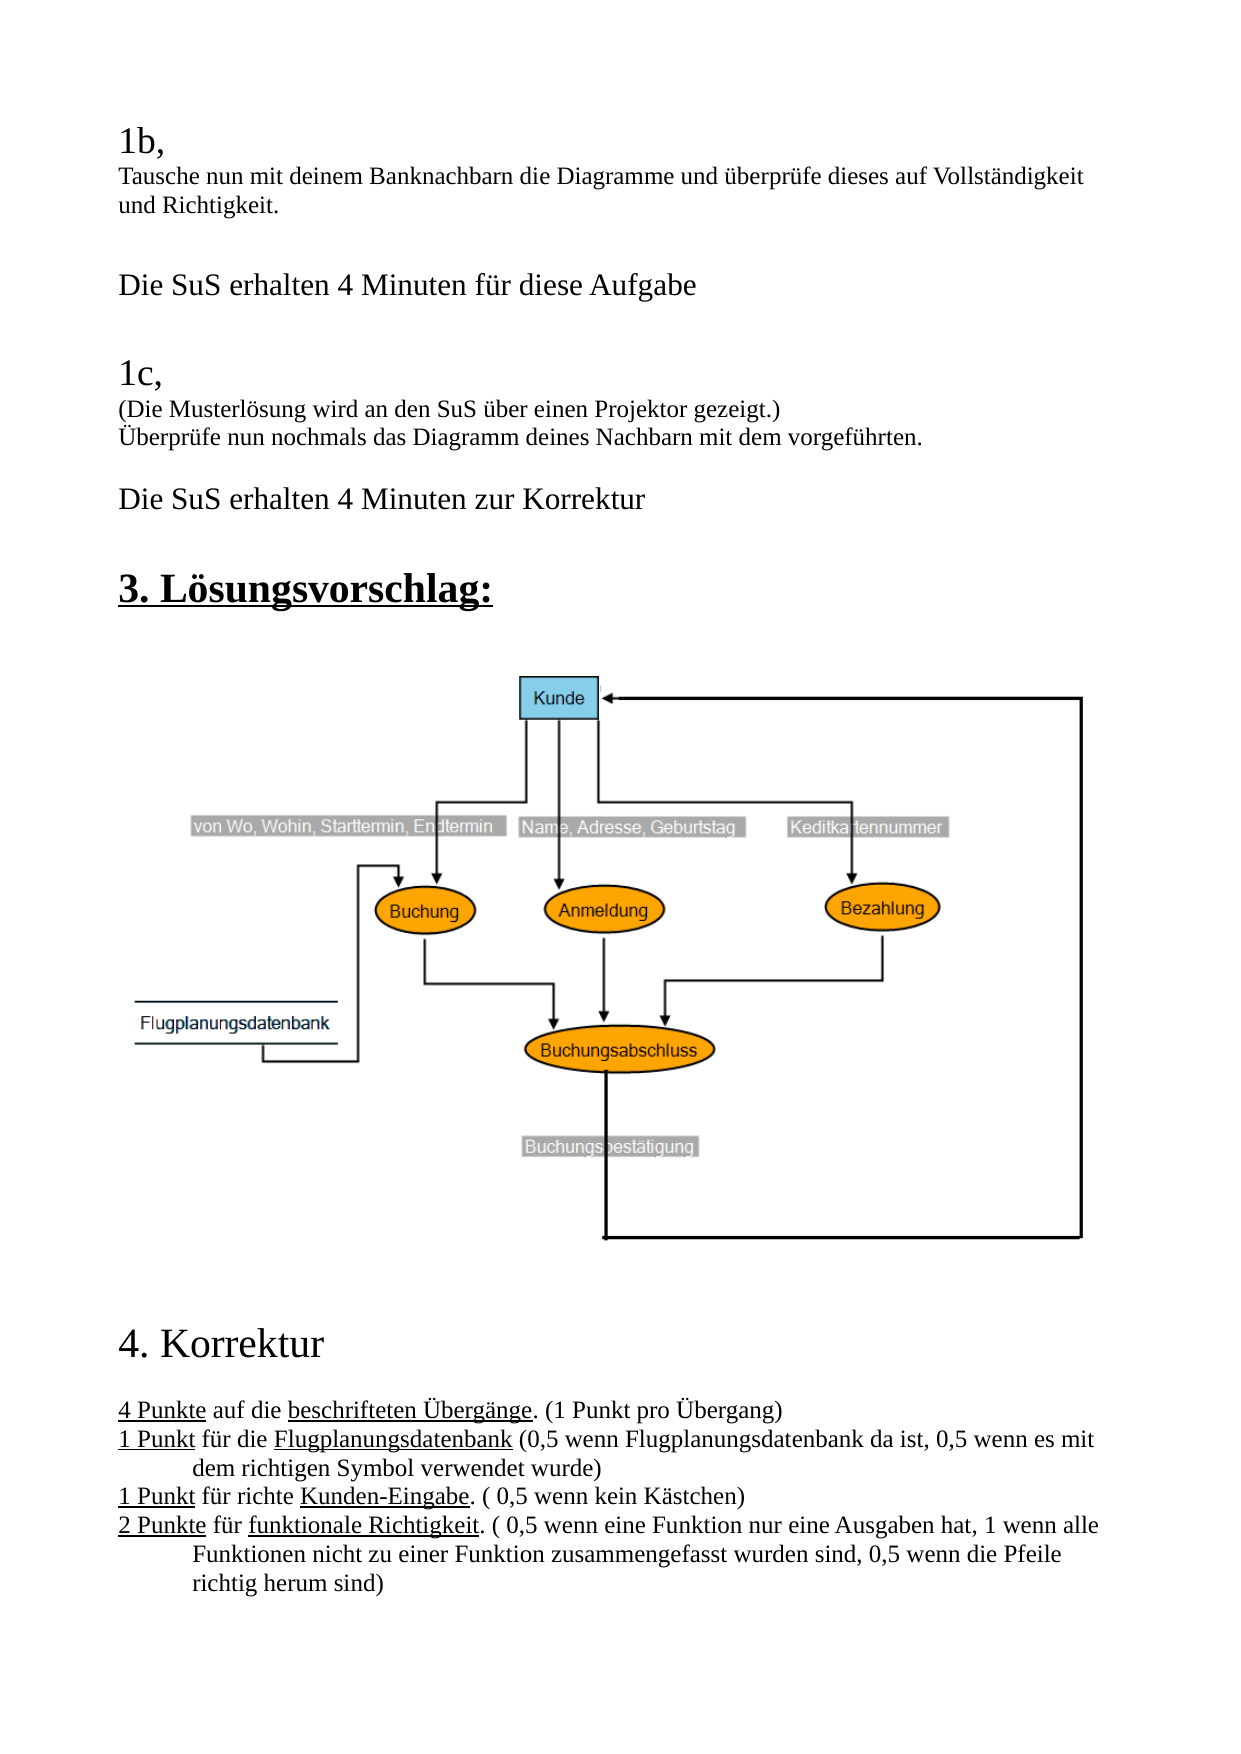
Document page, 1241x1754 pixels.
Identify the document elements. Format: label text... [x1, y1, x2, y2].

text 4. Korrektur [118, 1318, 1122, 1366]
text Die SuS erhalten 4 Minuten zur Korrektur [118, 480, 1122, 516]
text 1 Punkt für die Flugplanungsdatenbank (0,5 wenn Flugplanungsdatenbank da ist, 0,5 wenn es mit dem richtigen Symbol verwendet wurde) [118, 1424, 1122, 1481]
text 2 Punkte für funktionale Richtigkeit. ( 0,5 wenn eine Funktion nur eine Ausgaben hat, 1 wenn alle Funktionen nicht zu einer Funktion zusammengefasst wurden sind, 0,5 wenn die Pfeile richtig herum sind) [118, 1510, 1122, 1596]
picture [126, 676, 1131, 1271]
text 4 Punkte auf die beschrifteten Übergänge. (1 Punkt pro Übergang) [118, 1395, 1122, 1424]
text 1b, [118, 118, 1122, 161]
text 1c, [118, 351, 1122, 394]
text Überprüfe nun nochmals das Diagramm deines Nachbarn mit dem vorgeführten. [118, 422, 1122, 451]
text (Die Musterlösung wird an den SuS über einen Projektor gezeigt.) [118, 394, 1122, 422]
text Die SuS erhalten 4 Minuten für diese Aufgabe [118, 267, 1122, 303]
text Tausche nun mit deinem Banknachbarn die Diagramme und überprüfe dieses auf Vollständigkeit und Richtigkeit. [118, 161, 1122, 219]
text 1 Punkt für richte Kunden-Eingabe. ( 0,5 wenn kein Kästchen) [118, 1481, 1122, 1510]
text 3. Lösungsvorschlag: [118, 564, 1122, 612]
